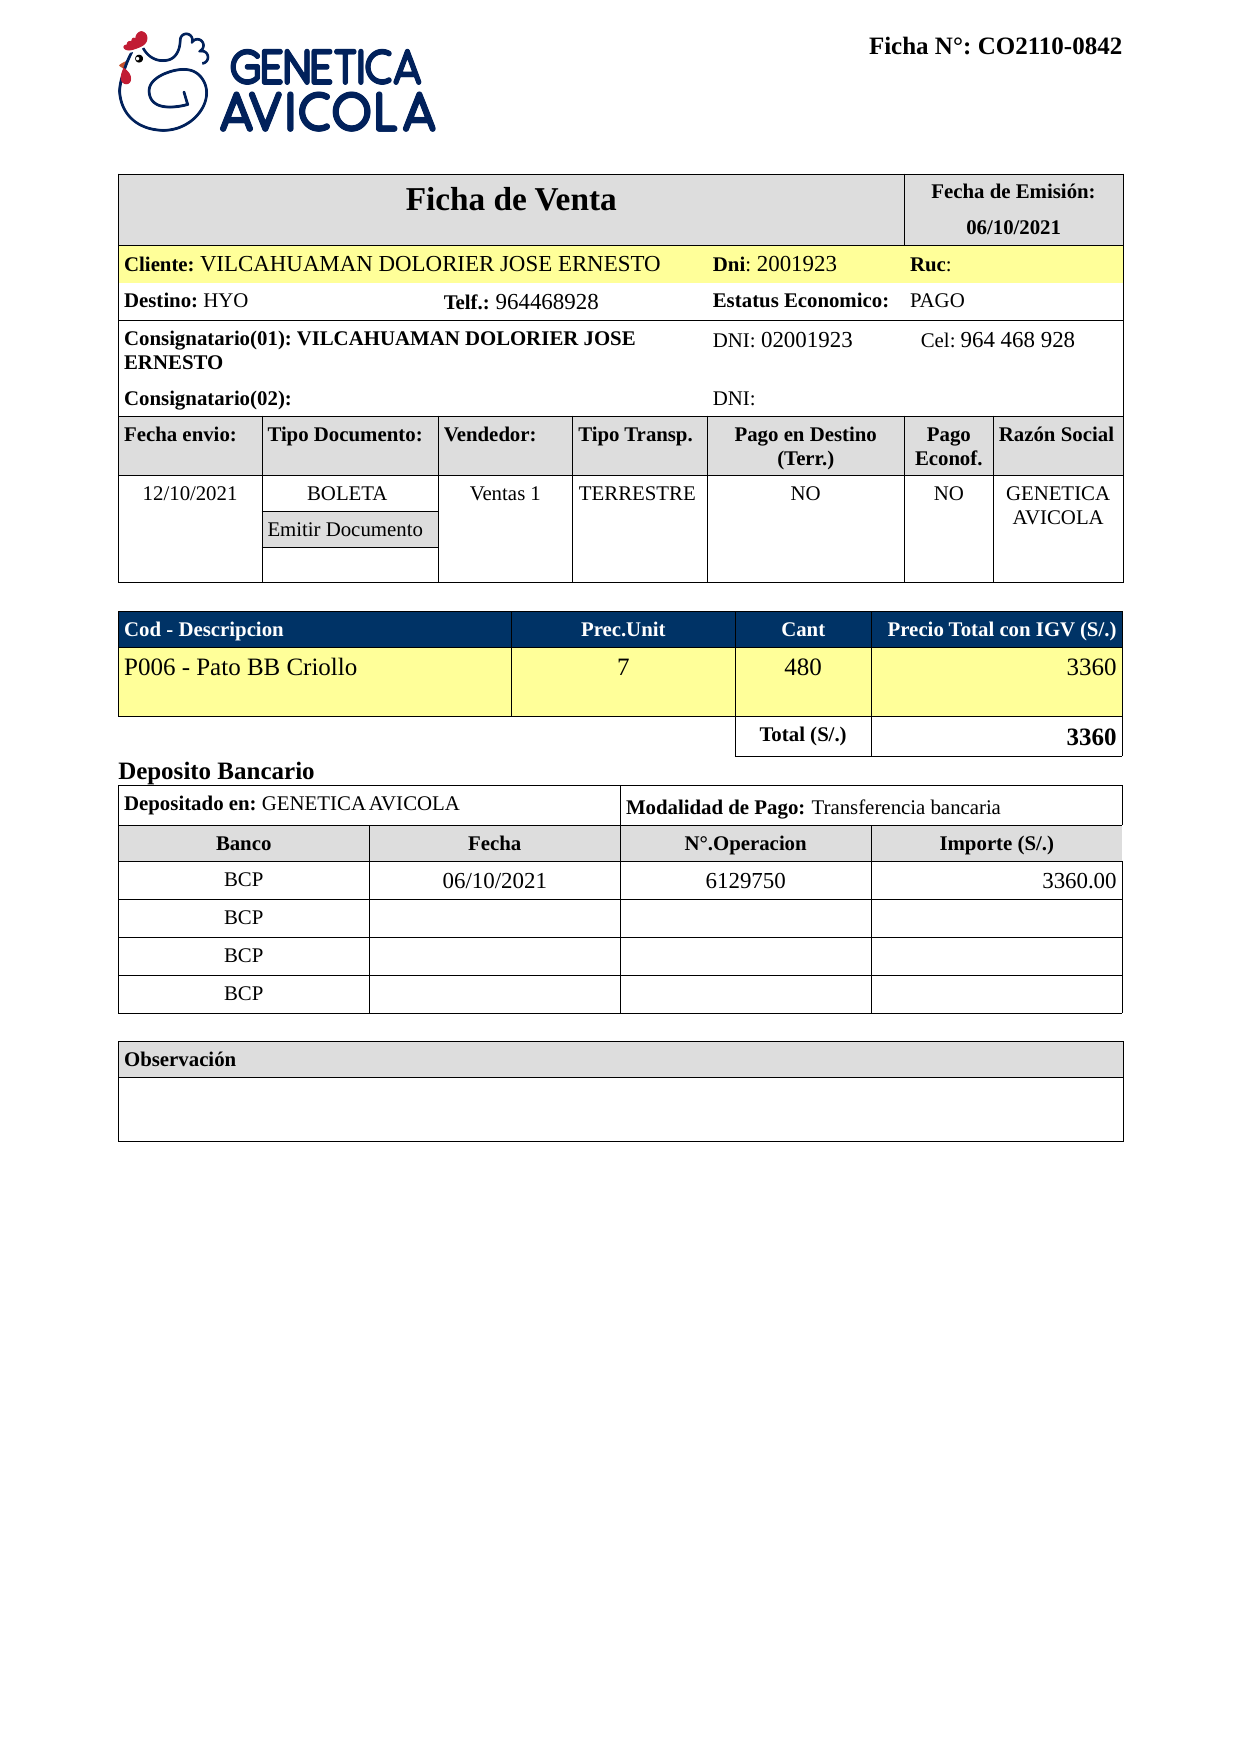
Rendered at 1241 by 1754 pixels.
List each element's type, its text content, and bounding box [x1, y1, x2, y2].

table_cell Tipo Documento: [263, 417, 438, 475]
table_header Ficha de Venta [119, 175, 904, 245]
table_cell Pago en Destino (Terr.) [708, 417, 904, 475]
table_cell 3360 [872, 648, 1122, 716]
table_cell [511, 717, 735, 756]
table_cell Dni: 2001923 [707, 246, 904, 283]
table_cell [119, 1078, 1123, 1141]
table_cell 7 [512, 648, 735, 716]
table_cell BCP [119, 976, 369, 1012]
table_cell 3360 [872, 717, 1122, 756]
table_cell [621, 938, 871, 974]
table_cell [370, 976, 620, 1012]
table_cell Fecha envio: [119, 417, 262, 475]
table_cell [621, 900, 871, 937]
table_cell [370, 938, 620, 974]
table_cell Cel: 964 468 928 [915, 321, 1123, 380]
table_cell NO [708, 476, 904, 582]
table_cell BCP [119, 938, 369, 974]
table_cell Consignatario(02): [119, 380, 707, 416]
table_cell 3360.00 [872, 862, 1122, 899]
table_cell Fecha [370, 826, 620, 861]
table_cell DNI: 02001923 [707, 321, 915, 380]
table_cell 12/10/2021 [119, 476, 262, 582]
table_cell 06/10/2021 [905, 209, 1123, 245]
table_cell 06/10/2021 [370, 862, 620, 899]
table_cell Razón Social [994, 417, 1123, 475]
table_cell GENETICA AVICOLA [994, 476, 1123, 582]
table_cell 6129750 [621, 862, 871, 899]
picture [118, 31, 436, 132]
table_cell Pago Econof. [905, 417, 993, 475]
table_cell BCP [119, 862, 369, 899]
table_header Precio Total con IGV (S/.) [872, 612, 1122, 647]
table_cell N°.Operacion [621, 826, 871, 861]
table_cell Cliente: VILCAHUAMAN DOLORIER JOSE ERNESTO [119, 246, 707, 283]
table_cell P006 - Pato BB Criollo [119, 648, 511, 716]
table_cell TERRESTRE [573, 476, 707, 582]
table_cell Banco [119, 826, 369, 861]
table_cell [370, 900, 620, 937]
table_cell BCP [119, 900, 369, 937]
table_cell [263, 548, 438, 582]
table_cell Tipo Transp. [573, 417, 707, 475]
table_header Cod - Descripcion [119, 612, 511, 647]
table_cell BOLETA [263, 476, 438, 511]
table_cell Ruc: [904, 246, 1123, 283]
table_cell Consignatario(01): VILCAHUAMAN DOLORIER JOSE ERNESTO [119, 321, 707, 380]
table_cell DNI: [707, 380, 1123, 416]
table_header Depositado en: GENETICA AVICOLA [119, 786, 620, 825]
table_cell Ventas 1 [439, 476, 572, 582]
table_cell [621, 976, 871, 1012]
table_cell Telf.: 964468928 [438, 283, 707, 320]
table_cell Emitir Documento [263, 512, 438, 547]
table_cell [118, 717, 511, 756]
table_cell [872, 938, 1122, 974]
table_cell Estatus Economico: [707, 283, 904, 320]
table_header Modalidad de Pago: Transferencia bancaria [621, 786, 1122, 825]
text Deposito Bancario [118, 756, 1122, 785]
table_cell Importe (S/.) [872, 826, 1122, 861]
table_header Prec.Unit [512, 612, 735, 647]
table_cell [872, 976, 1122, 1012]
table_cell NO [905, 476, 993, 582]
table_cell 480 [736, 648, 871, 716]
table_cell PAGO [904, 283, 1123, 320]
table_header Observación [119, 1042, 1123, 1077]
table_cell Destino: HYO [119, 283, 438, 320]
table_header Fecha de Emisión: [905, 175, 1123, 209]
table_cell [872, 900, 1122, 937]
table_cell Vendedor: [439, 417, 572, 475]
table_header Cant [736, 612, 871, 647]
table_cell Total (S/.) [736, 717, 871, 756]
